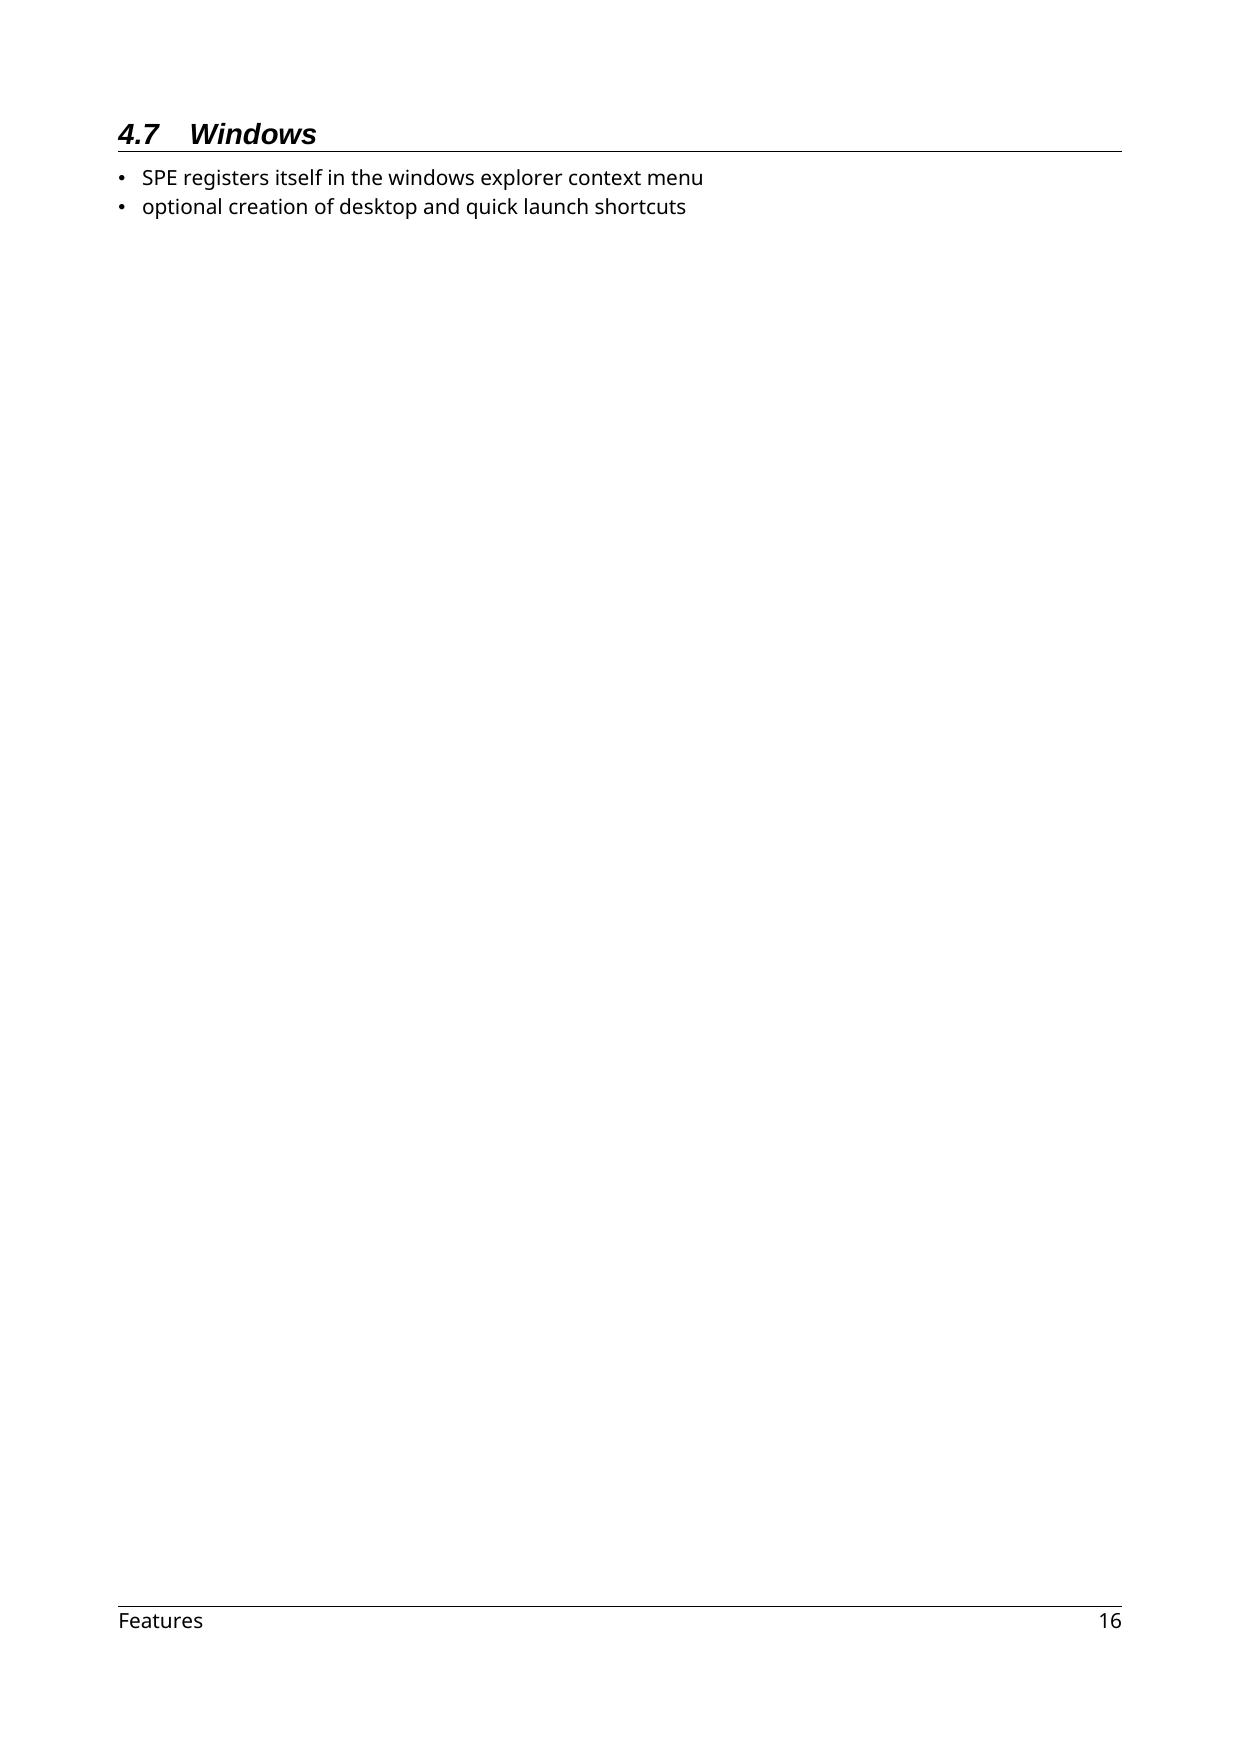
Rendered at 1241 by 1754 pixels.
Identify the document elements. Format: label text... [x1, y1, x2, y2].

subtitle Windows [118, 118, 1122, 151]
list SPE registers itself in the windows explorer context menu [118, 163, 1122, 192]
list optional creation of desktop and quick launch shortcuts [118, 192, 1122, 220]
